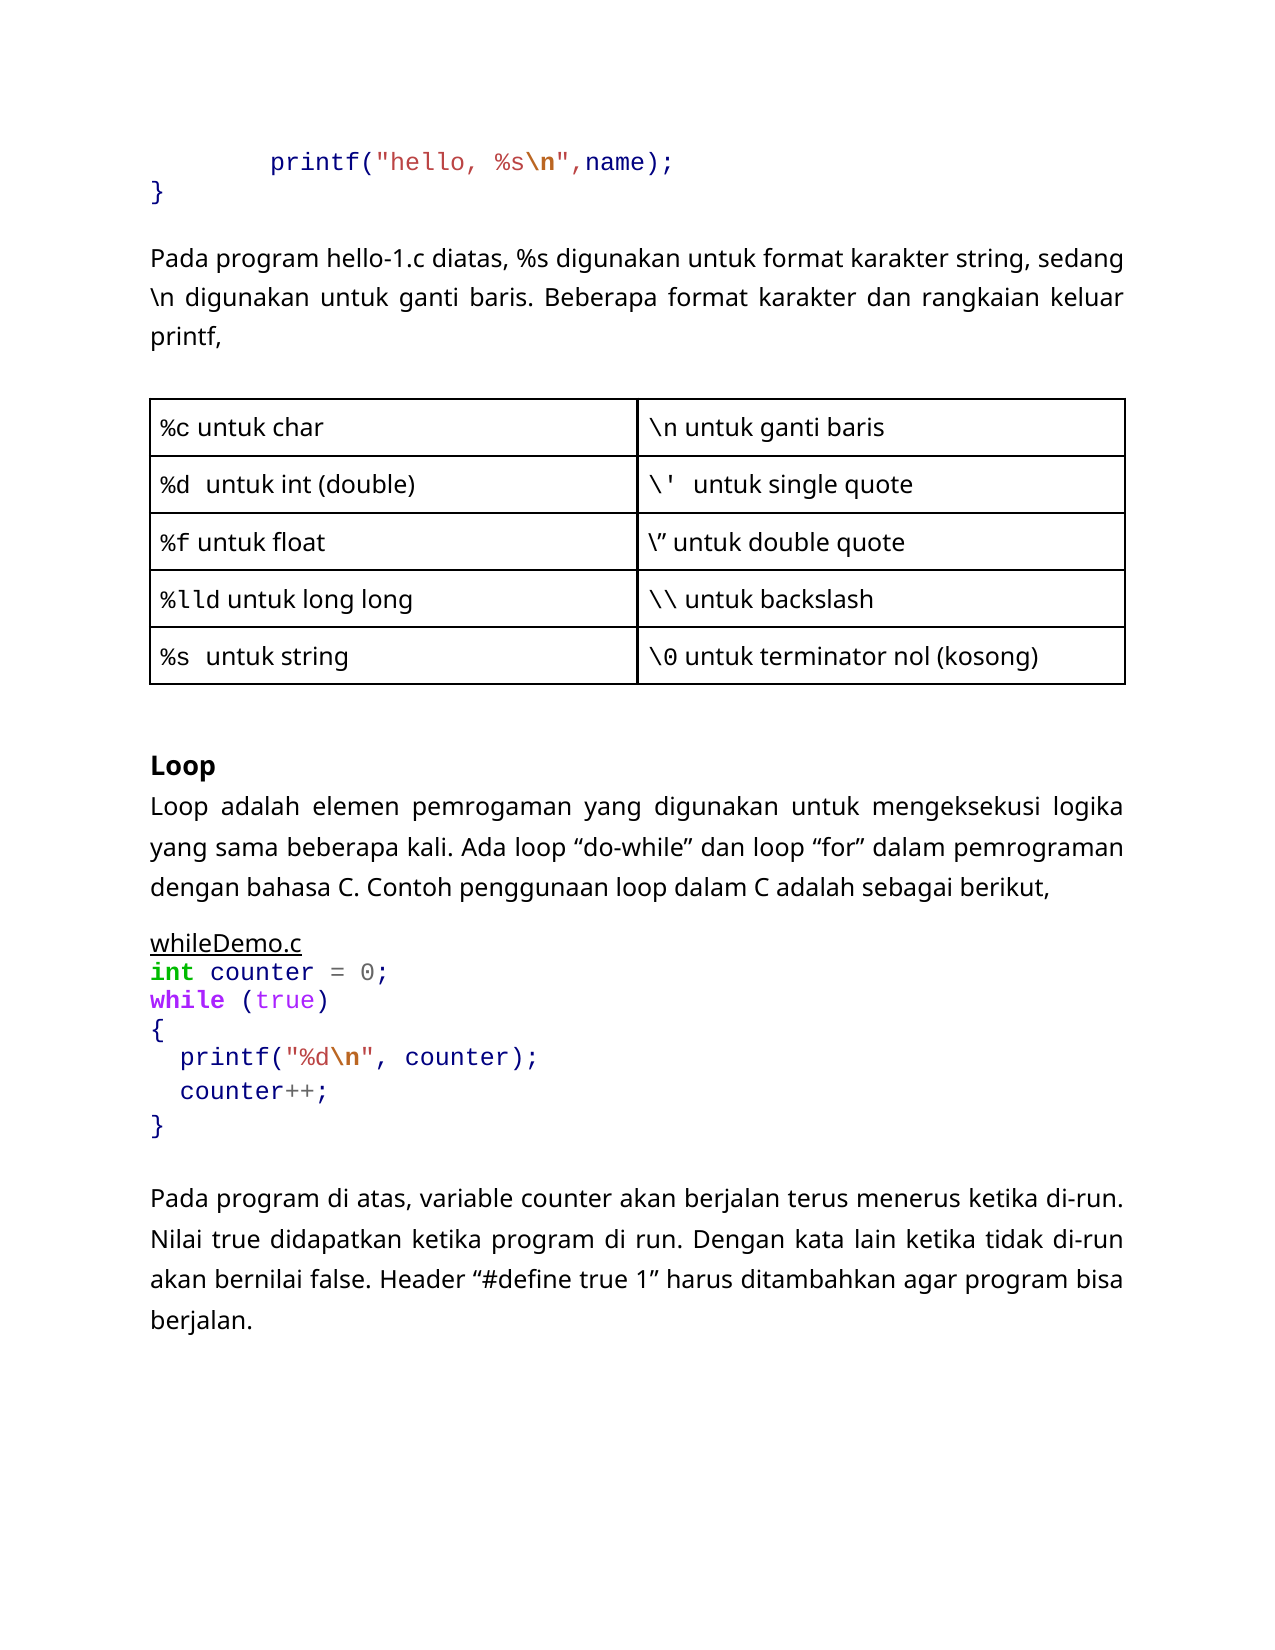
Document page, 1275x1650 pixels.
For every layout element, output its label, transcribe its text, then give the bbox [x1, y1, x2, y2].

table_header %c untuk char [151, 400, 636, 454]
table_cell \\ untuk backslash [639, 571, 1124, 626]
table_header \n untuk ganti baris [639, 400, 1124, 454]
text int counter = 0; while (true) { [150, 959, 1125, 1044]
table_cell \0 untuk terminator nol (kosong) [639, 628, 1124, 683]
text Pada program hello-1.c diatas, %s digunakan untuk format karakter string, sedang \n digunakan untuk ganti baris. Beberapa format karakter dan rangkaian keluar printf, [150, 241, 1125, 353]
text Loop adalah elemen pemrogaman yang digunakan untuk mengeksekusi logika yang sama beberapa kali. Ada loop “do-while” dan loop “for” dalam pemrograman dengan bahasa C. Contoh penggunaan loop dalam C adalah sebagai berikut, [150, 788, 1125, 904]
table_cell %s untuk string [151, 628, 636, 683]
text counter++; [179, 1078, 1125, 1107]
table_cell %f untuk float [151, 514, 636, 569]
table_cell %lld untuk long long [151, 571, 636, 626]
subtitle Loop [150, 746, 1125, 783]
table_cell %d untuk int (double) [151, 457, 636, 512]
table_cell \” untuk double quote [639, 514, 1124, 569]
text whileDemo.c [150, 925, 1125, 959]
text printf("hello, %s\n",name); } [150, 150, 1125, 207]
text Pada program di atas, variable counter akan berjalan terus menerus ketika di-run. Nilai true didapatkan ketika program di run. Dengan kata lain ketika tidak di-run akan bernilai false. Header “#define true 1” harus ditambahkan agar program bisa berjalan. [150, 1180, 1125, 1337]
text printf("%d\n", counter); [179, 1044, 1125, 1073]
text } [150, 1112, 1125, 1141]
table_cell \' untuk single quote [639, 457, 1124, 512]
